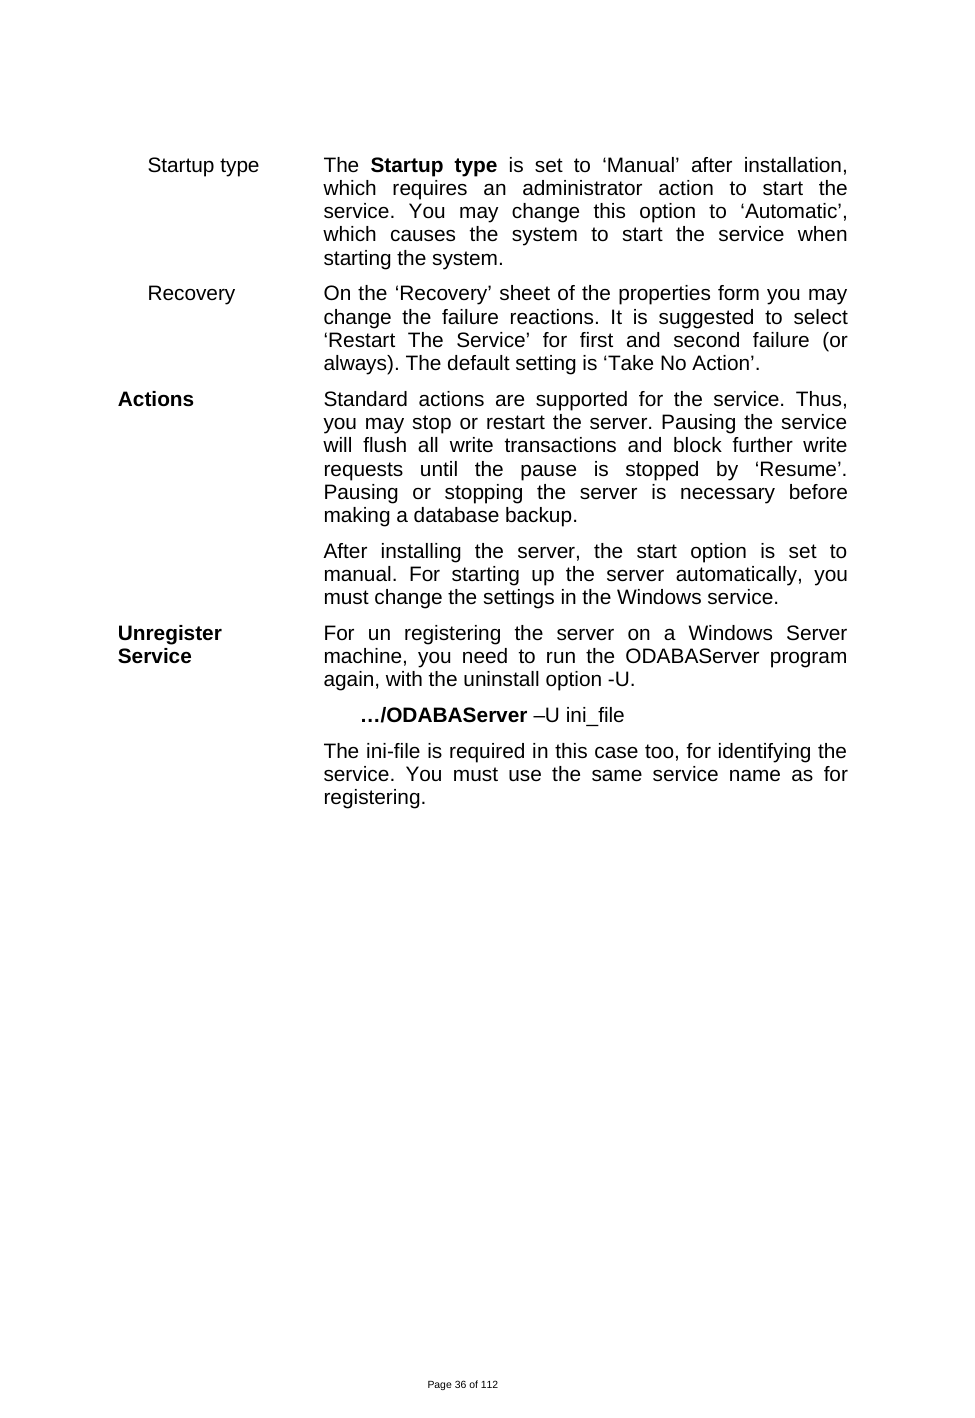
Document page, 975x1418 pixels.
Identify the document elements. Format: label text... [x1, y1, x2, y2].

table_cell For un registering the server on a Windows Server machine, you need to run the ODABAServer program again, with the uninstall option -U. …/ODABAServer –U ini_file The ini-file is required in this case too, for identifying the service. You must use the same service name as for registering. [312, 615, 859, 815]
table_cell Unregister Service [106, 615, 312, 815]
table_cell On the ‘Recovery’ sheet of the properties form you may change the failure reactions. It is suggested to select ‘Restart The Service’ for first and second failure (or always). The default setting is ‘Take No Action’. [312, 276, 859, 381]
table_cell Actions [106, 381, 312, 615]
table_cell The Startup type is set to ‘Manual’ after installation, which requires an administrator action to start the service. You may change this option to ‘Automatic’, which causes the system to start the service when starting the system. [312, 147, 859, 276]
table_cell Standard actions are supported for the service. Thus, you may stop or restart the server. Pausing the service will flush all write transactions and block further write requests until the pause is stopped by ‘Resume’. Pausing or stopping the server is necessary before making a database backup. After installing the server, the start option is set to manual. For starting up the server automatically, you must change the settings in the Windows service. [312, 381, 859, 615]
table_cell Recovery [106, 276, 312, 381]
table_cell Startup type [106, 147, 312, 276]
